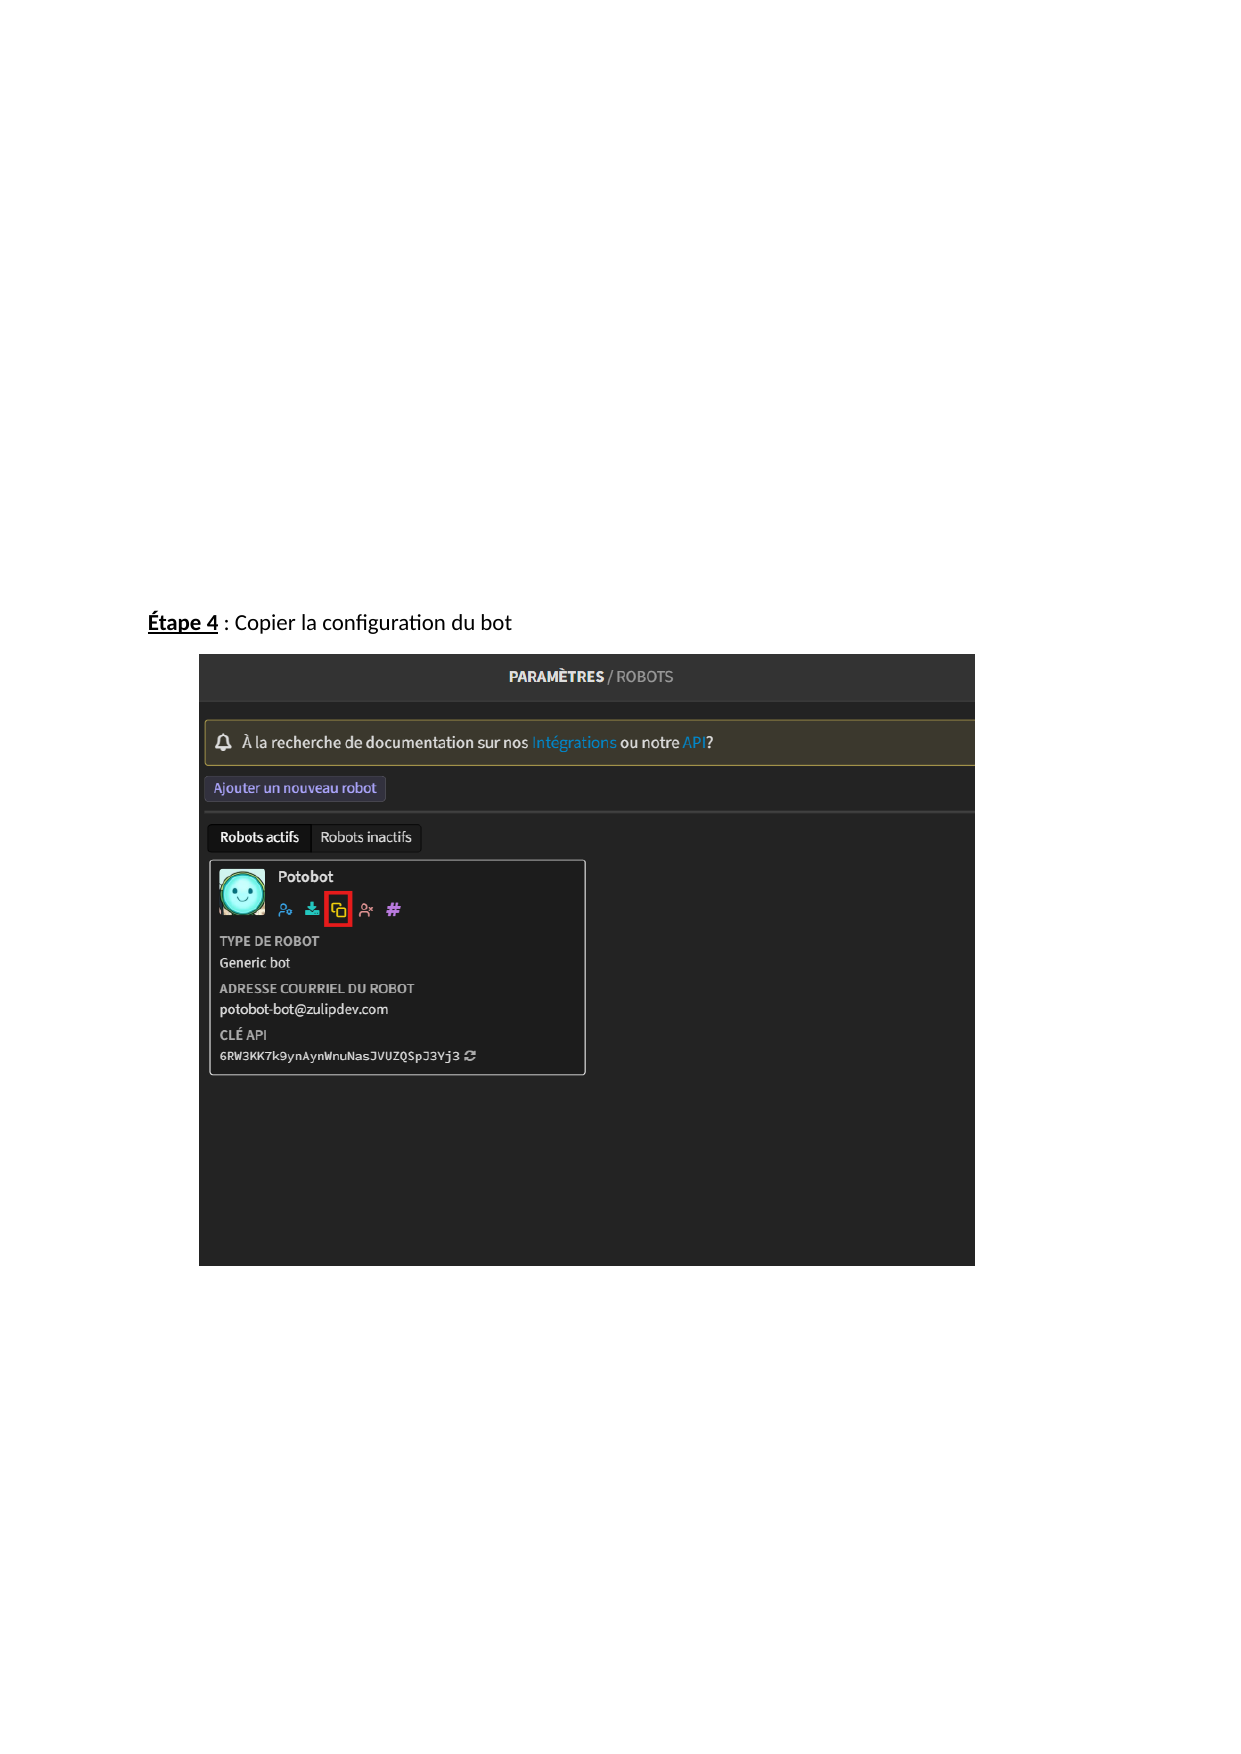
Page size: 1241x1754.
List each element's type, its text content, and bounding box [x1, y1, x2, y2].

text Étape 4 : Copier la configuration du bot [148, 608, 1093, 636]
